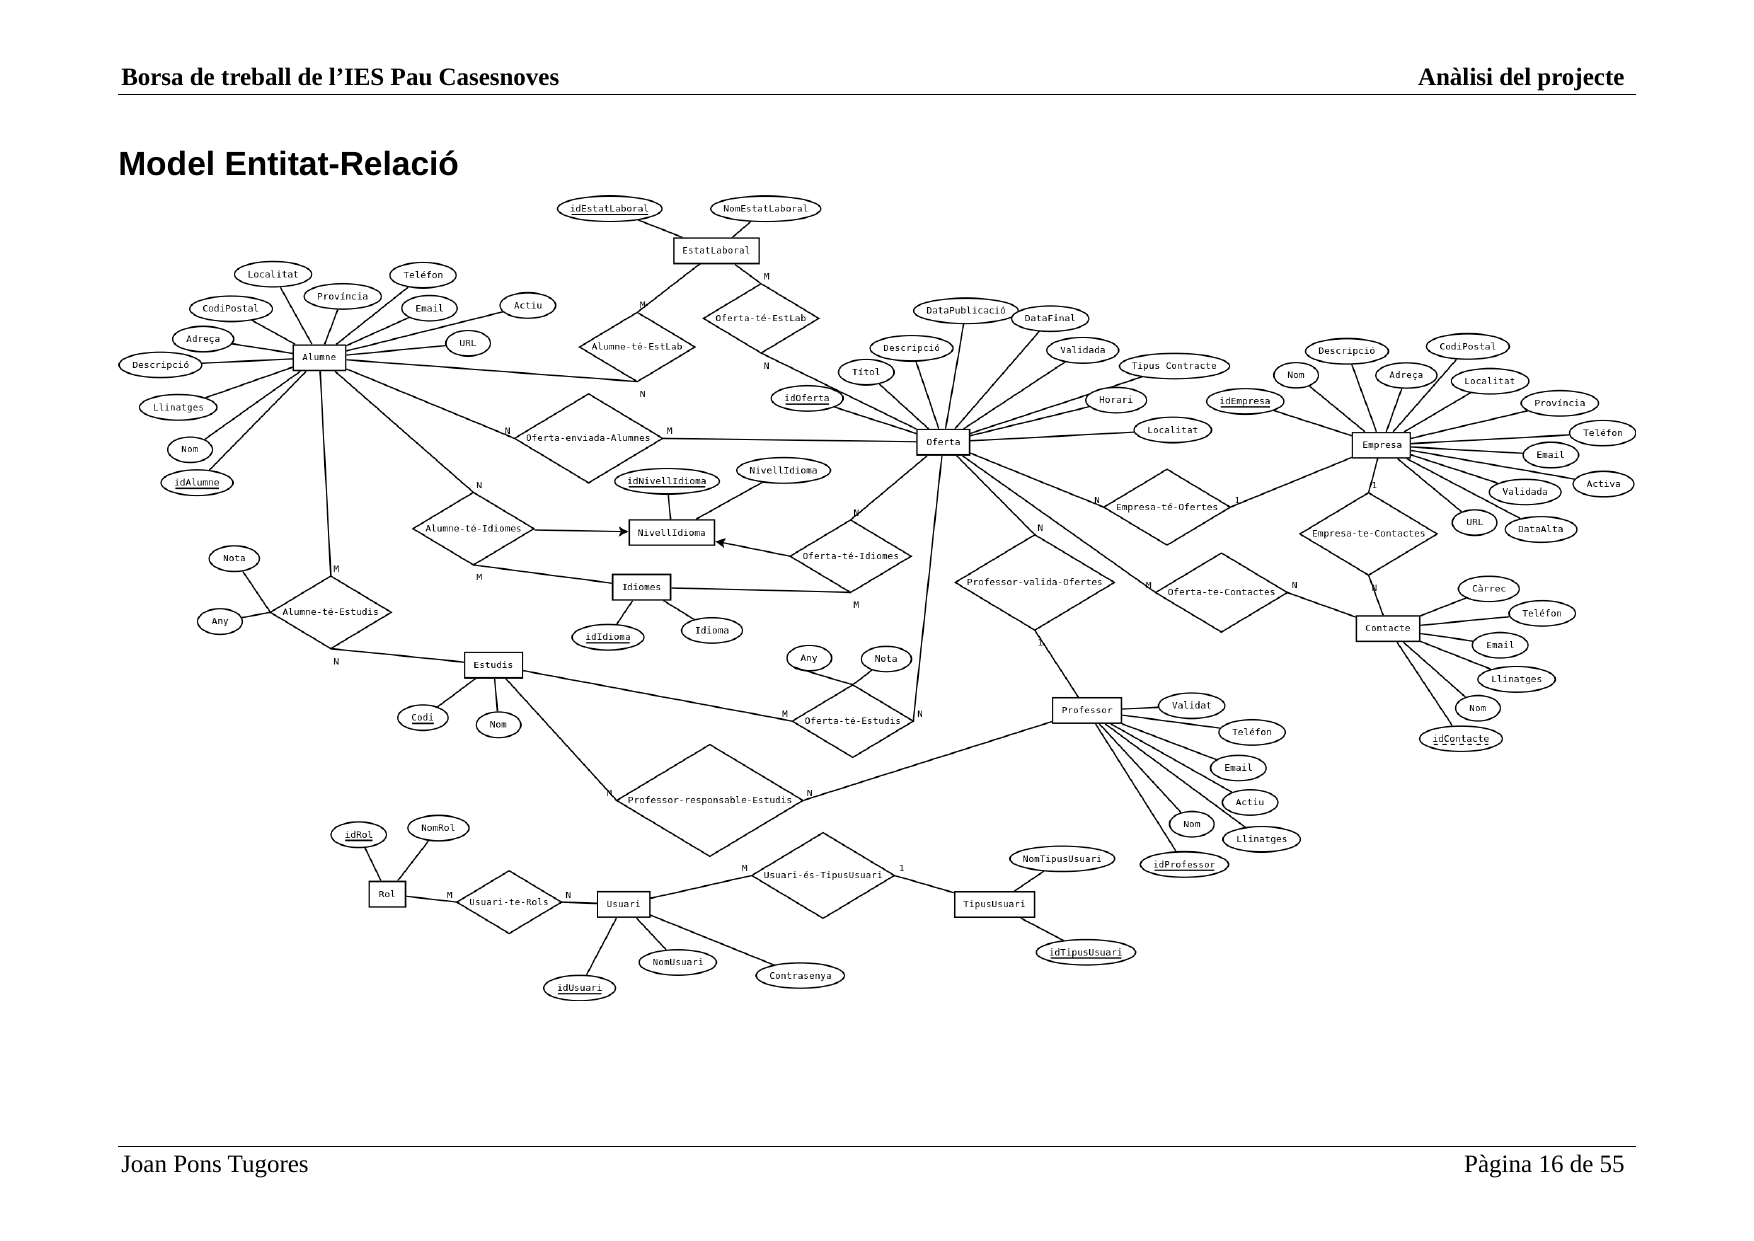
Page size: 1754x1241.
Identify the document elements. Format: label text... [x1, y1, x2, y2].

picture [118, 195, 1636, 1001]
subtitle Model Entitat-Relació [118, 144, 1636, 183]
